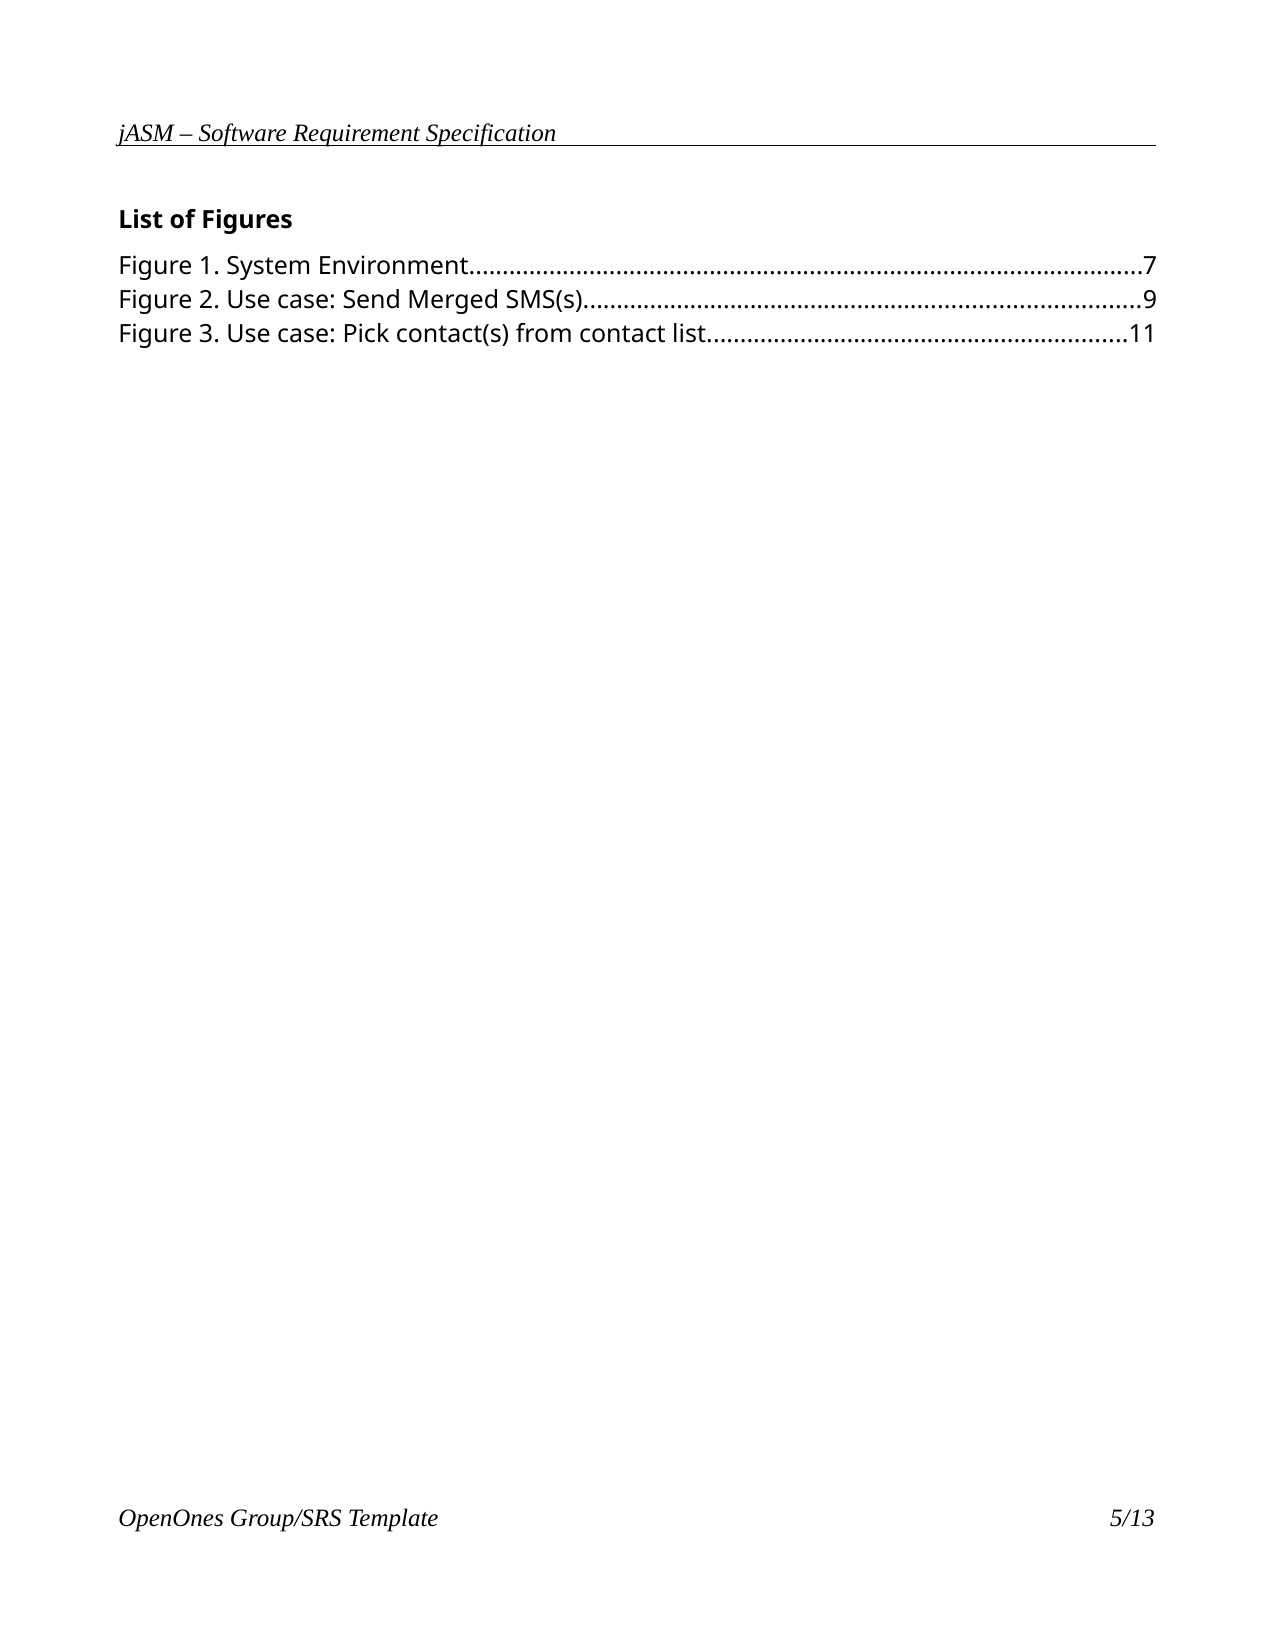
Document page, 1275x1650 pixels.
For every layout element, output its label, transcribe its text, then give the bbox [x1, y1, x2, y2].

text Figure 3. Use case: Pick contact(s) from contact list. 11 [118, 316, 1157, 350]
text Figure 1. System Environment. 7 [118, 248, 1157, 282]
subtitle List of Figures [118, 201, 1157, 235]
text Figure 2. Use case: Send Merged SMS(s). 9 [118, 282, 1157, 316]
